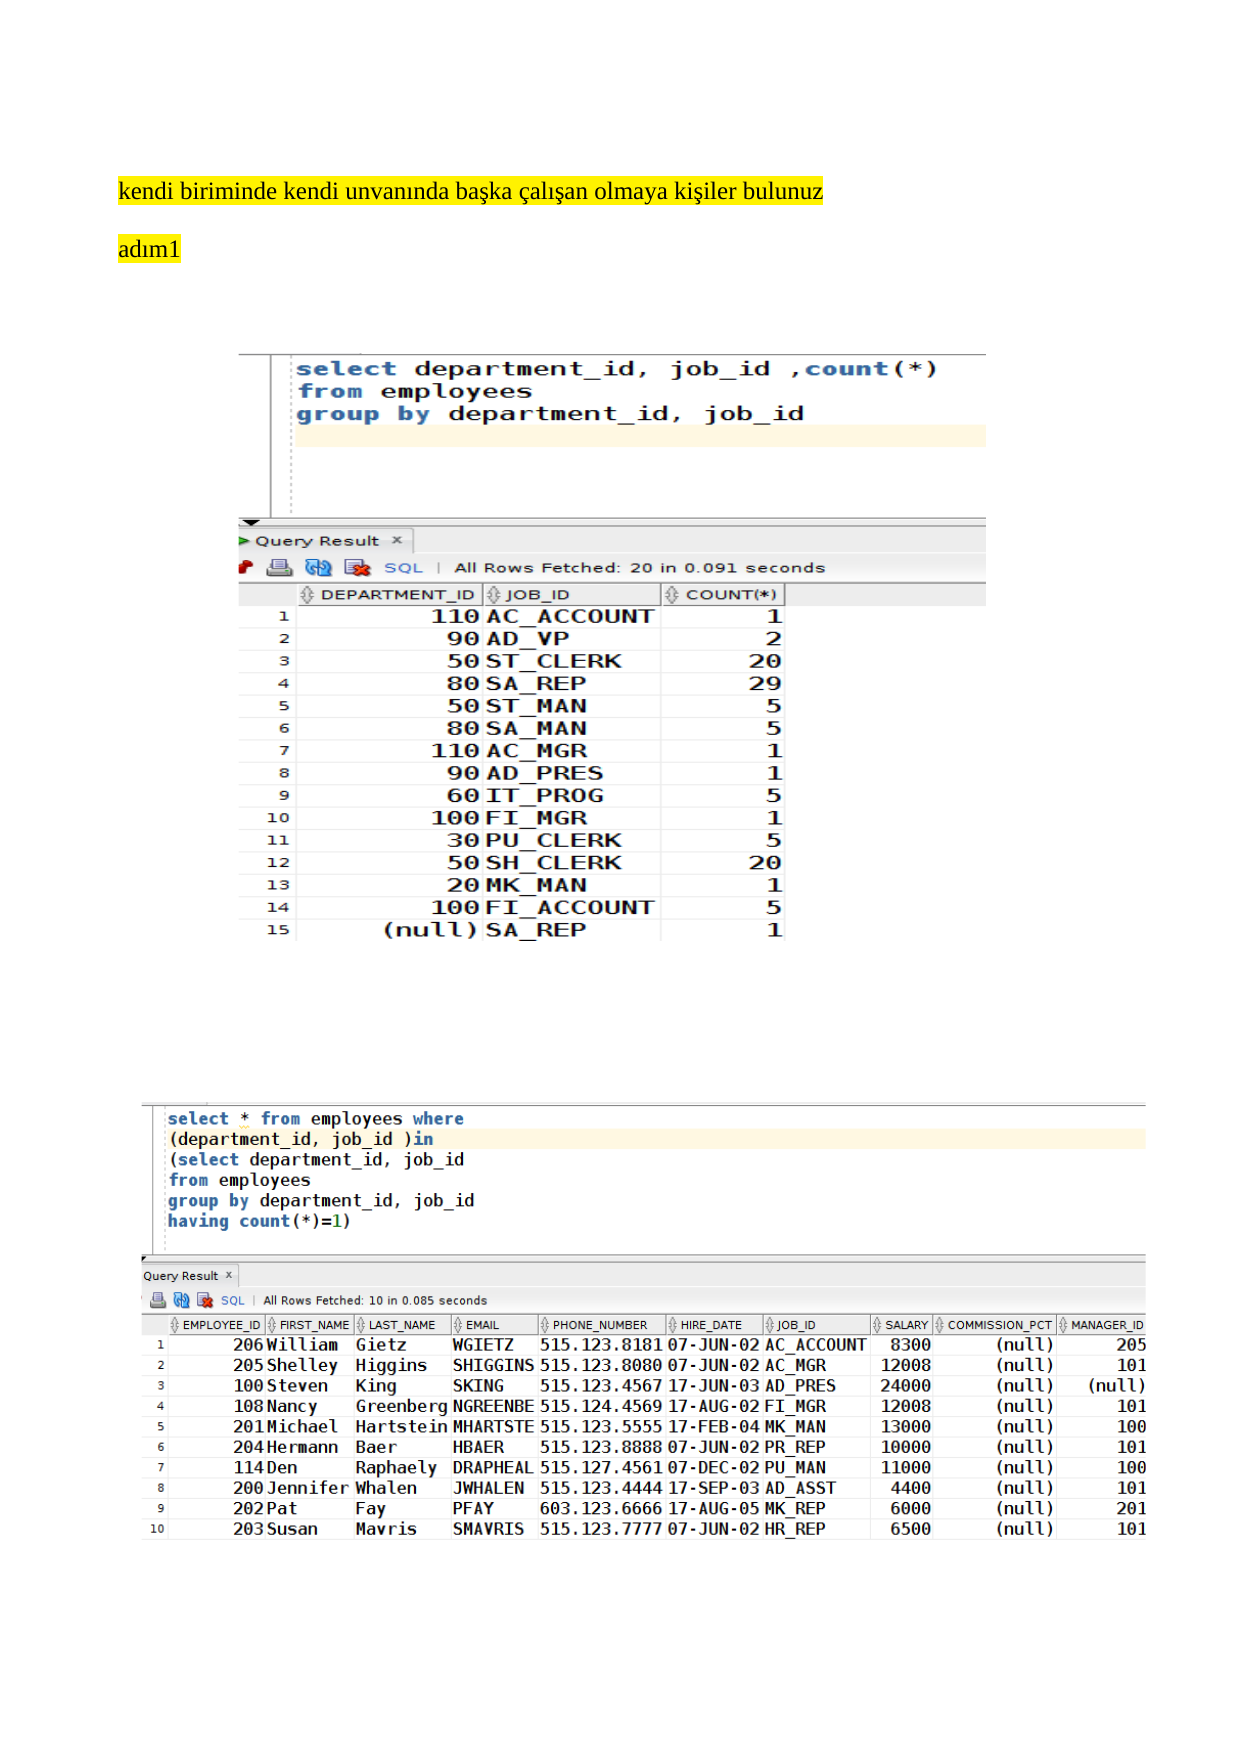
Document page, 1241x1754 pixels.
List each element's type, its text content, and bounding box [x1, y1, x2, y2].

text kendi biriminde kendi unvanında başka çalışan olmaya kişiler bulunuz [118, 176, 1122, 205]
picture [238, 353, 986, 941]
picture [141, 1102, 1146, 1546]
text adım1 [118, 234, 1122, 263]
